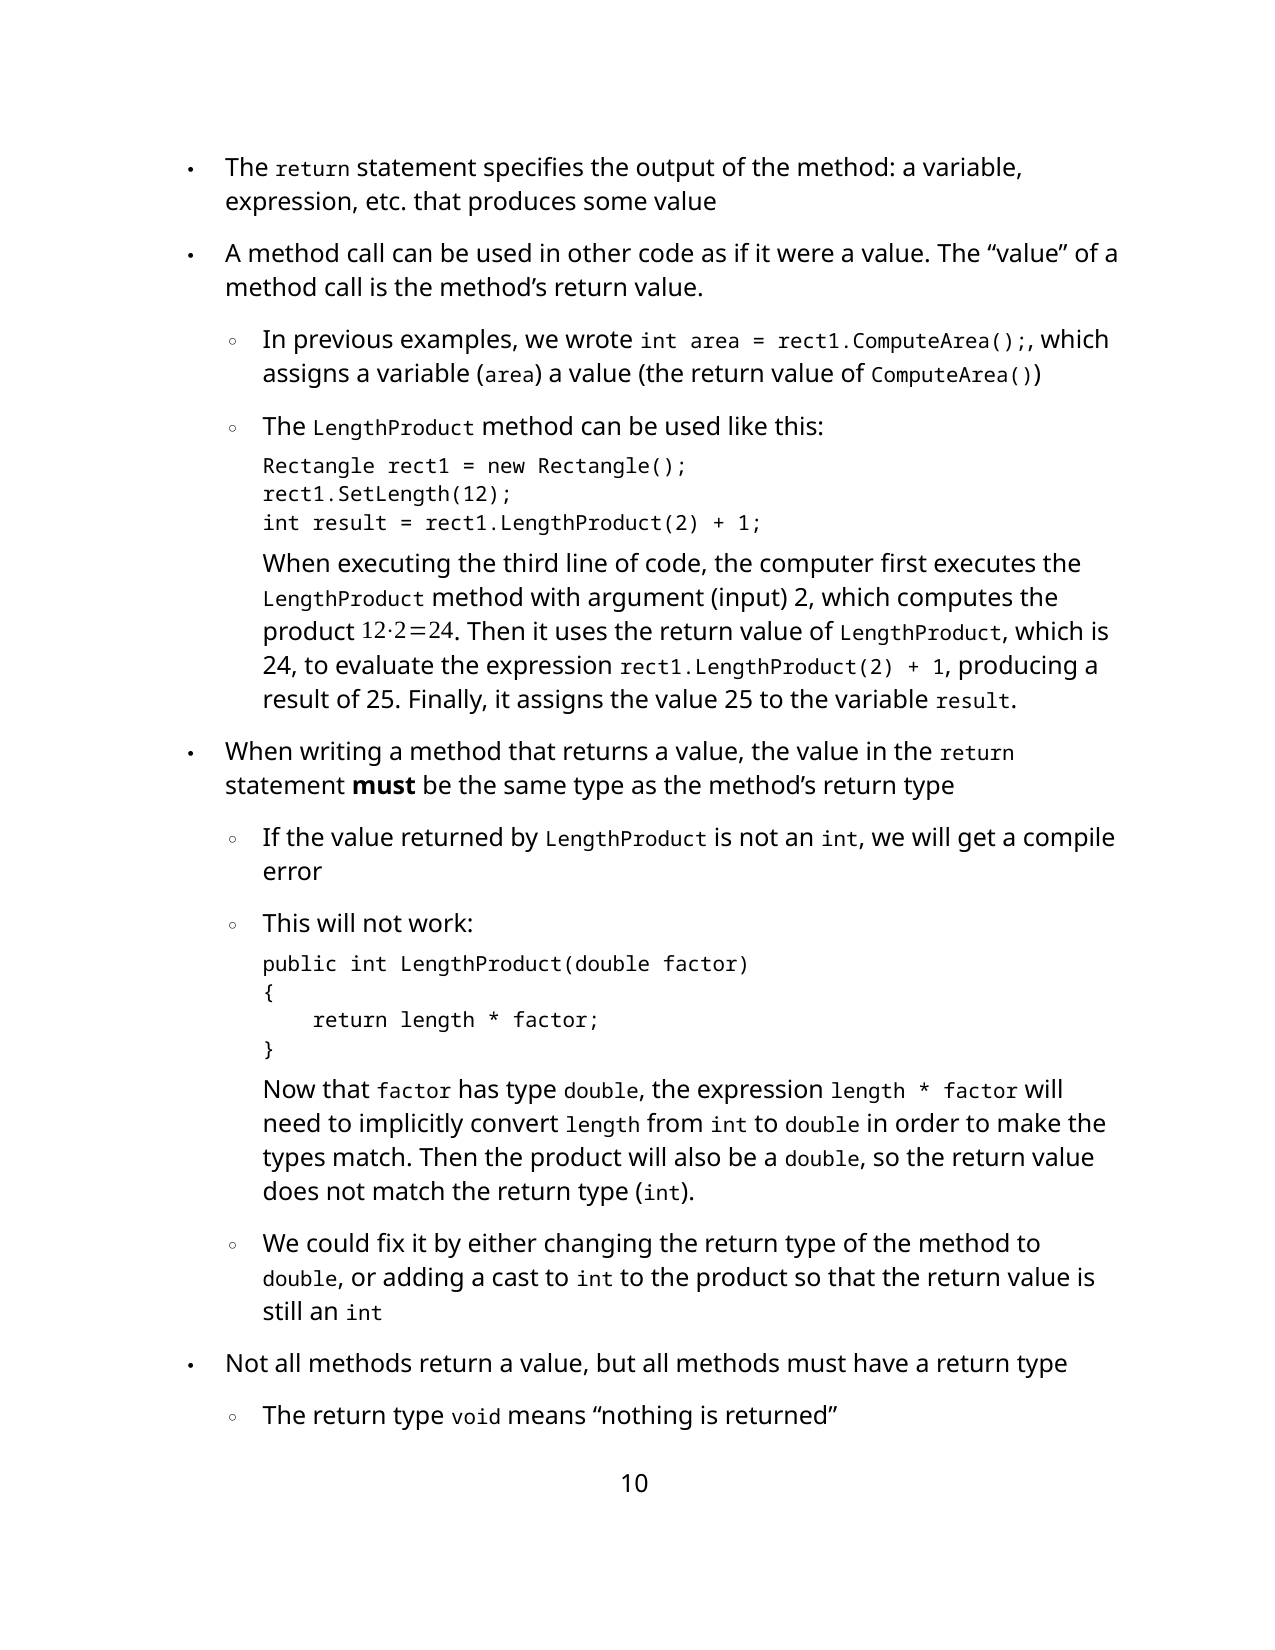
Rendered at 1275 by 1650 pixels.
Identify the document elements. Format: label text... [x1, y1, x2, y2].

list A method call can be used in other code as if it were a value. The “value” of a method call is the method’s return value. [187, 236, 1125, 304]
list public int LengthProduct(double factor) [225, 949, 1125, 977]
list We could fix it by either changing the return type of the method to double, or adding a cast to int to the product so that the return value is still an int [225, 1226, 1125, 1328]
list { [225, 977, 1125, 1006]
list rect1.SetLength(12); [225, 479, 1125, 508]
list When executing the third line of code, the computer first executes the LengthProduct method with argument (input) 2, which computes the product . Then it uses the return value of LengthProduct, which is 24, to evaluate the expression rect1.LengthProduct(2) + 1, producing a result of 25. Finally, it assigns the value 25 to the variable result. [225, 545, 1125, 716]
list The LengthProduct method can be used like this: [225, 408, 1125, 442]
list The return type void means “nothing is returned” [225, 1398, 1125, 1432]
list In previous examples, we wrote int area = rect1.ComputeArea();, which assigns a variable (area) a value (the return value of ComputeArea()) [225, 322, 1125, 390]
list The return statement specifies the output of the method: a variable, expression, etc. that produces some value [187, 150, 1125, 218]
list Not all methods return a value, but all methods must have a return type [187, 1346, 1125, 1380]
list If the value returned by LengthProduct is not an int, we will get a compile error [225, 820, 1125, 888]
list } [225, 1034, 1125, 1062]
list Rectangle rect1 = new Rectangle(); [225, 451, 1125, 479]
list int result = rect1.LengthProduct(2) + 1; [225, 508, 1125, 536]
list This will not work: [225, 906, 1125, 940]
list When writing a method that returns a value, the value in the return statement must be the same type as the method’s return type [187, 734, 1125, 802]
list return length * factor; [225, 1006, 1125, 1034]
list Now that factor has type double, the expression length * factor will need to implicitly convert length from int to double in order to make the types match. Then the product will also be a double, so the return value does not match the return type (int). [225, 1071, 1125, 1208]
